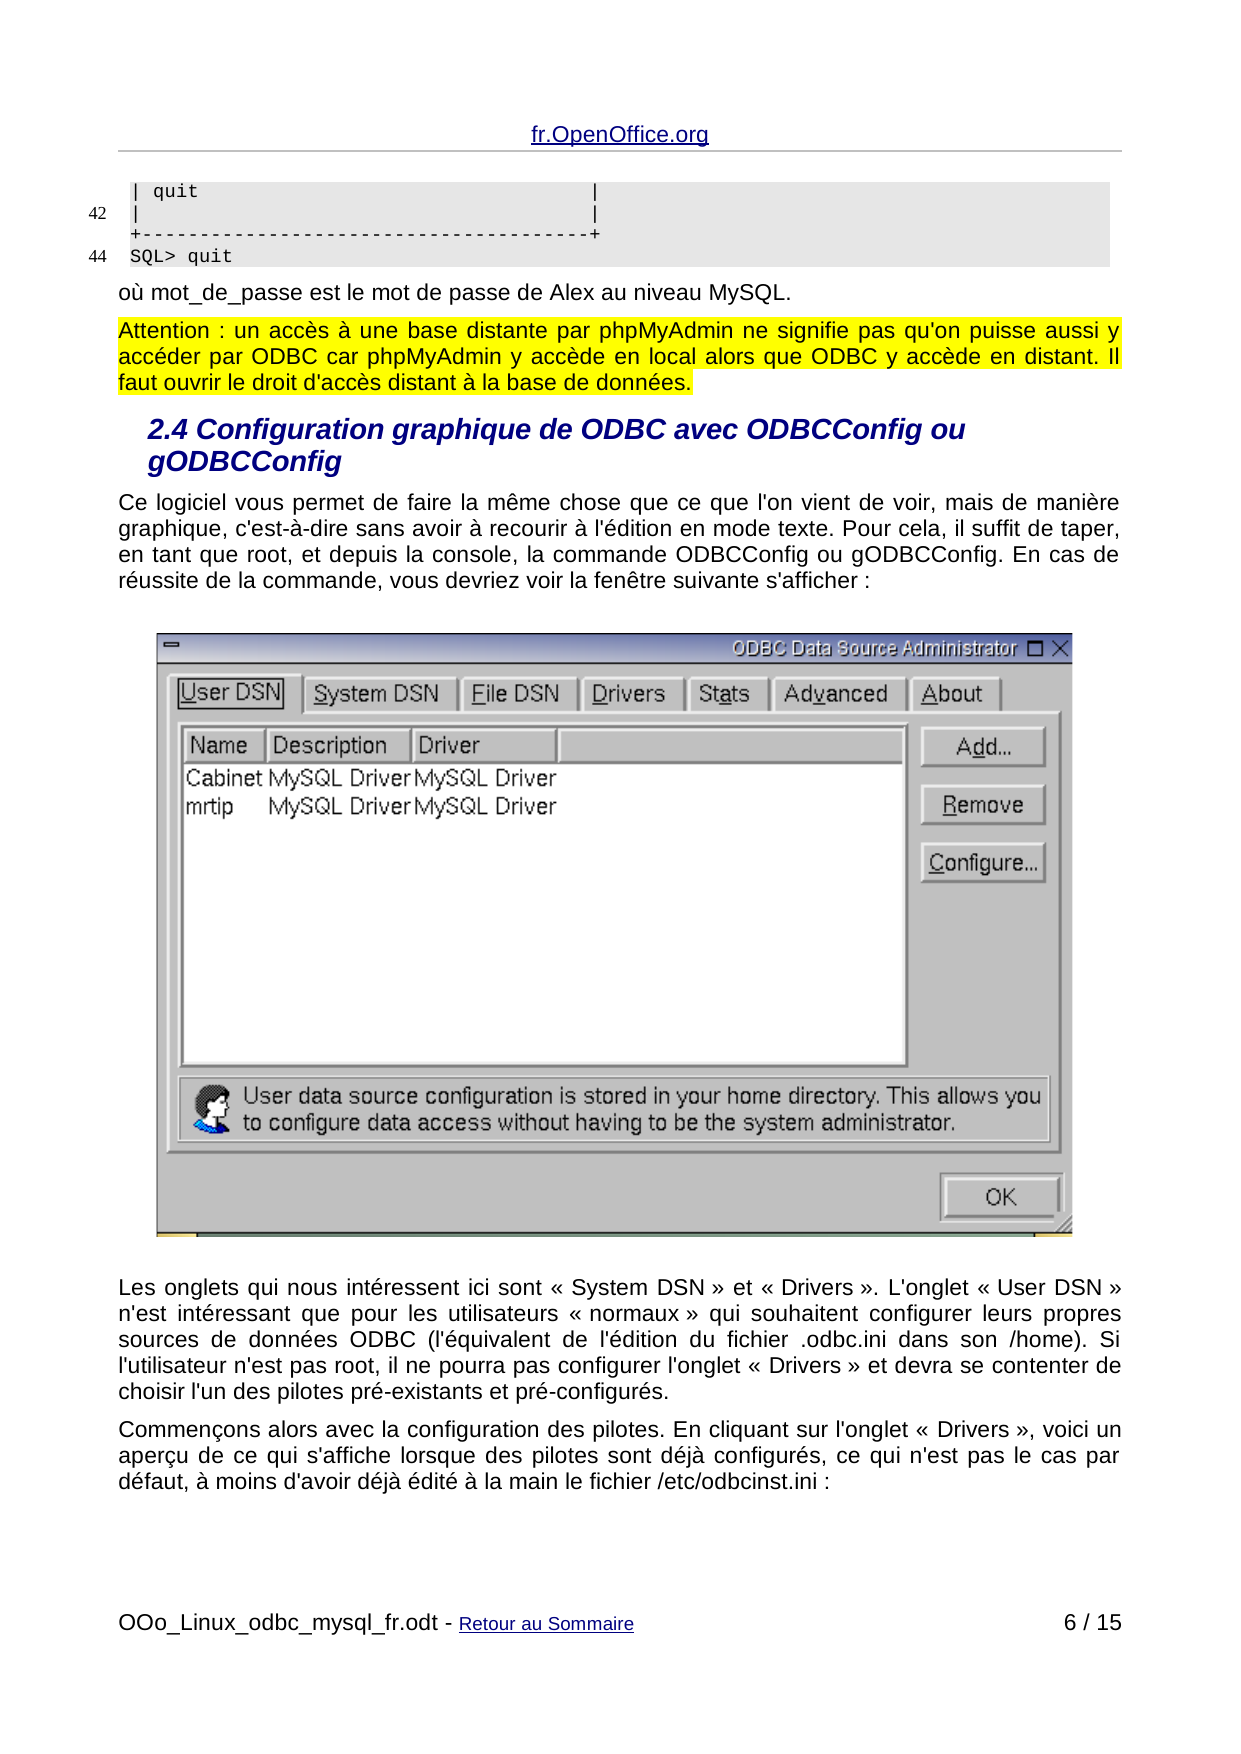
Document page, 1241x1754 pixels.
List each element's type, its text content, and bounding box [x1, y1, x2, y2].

text où mot_de_passe est le mot de passe de Alex au niveau MySQL. [118, 279, 1122, 305]
text | | [130, 203, 1110, 224]
text | quit | [130, 182, 1110, 203]
subtitle Configuration graphique de ODBC avec ODBCConfig ou gODBCConfig [148, 413, 1122, 478]
text Commençons alors avec la configuration des pilotes. En cliquant sur l'onglet « Drivers », voici un aperçu de ce qui s'affiche lorsque des pilotes sont déjà configurés, ce qui n'est pas le cas par défaut, à moins d'avoir déjà édité à la main le fichier /etc/odbcinst.ini : [118, 1416, 1122, 1494]
picture [156, 633, 1073, 1237]
text Ce logiciel vous permet de faire la même chose que ce que l'on vient de voir, mais de manière graphique, c'est-à-dire sans avoir à recourir à l'édition en mode texte. Pour cela, il suffit de taper, en tant que root, et depuis la console, la commande ODBCConfig ou gODBCConfig. En cas de réussite de la commande, vous devriez voir la fenêtre suivante s'afficher : [118, 489, 1122, 594]
text Les onglets qui nous intéressent ici sont « System DSN » et « Drivers ». L'onglet « User DSN » n'est intéressant que pour les utilisateurs « normaux » qui souhaitent configurer leurs propres sources de données ODBC (l'équivalent de l'édition du fichier .odbc.ini dans son /home). Si l'utilisateur n'est pas root, il ne pourra pas configurer l'onglet « Drivers » et devra se contenter de choisir l'un des pilotes pré-existants et pré-configurés. [118, 1274, 1122, 1404]
text SQL> quit [130, 246, 1110, 267]
text Attention : un accès à une base distante par phpMyAdmin ne signifie pas qu'on puisse aussi y accéder par ODBC car phpMyAdmin y accède en local alors que ODBC y accède en distant. Il faut ouvrir le droit d'accès distant à la base de données. [118, 317, 1122, 395]
text +---------------------------------------+ [130, 224, 1110, 246]
